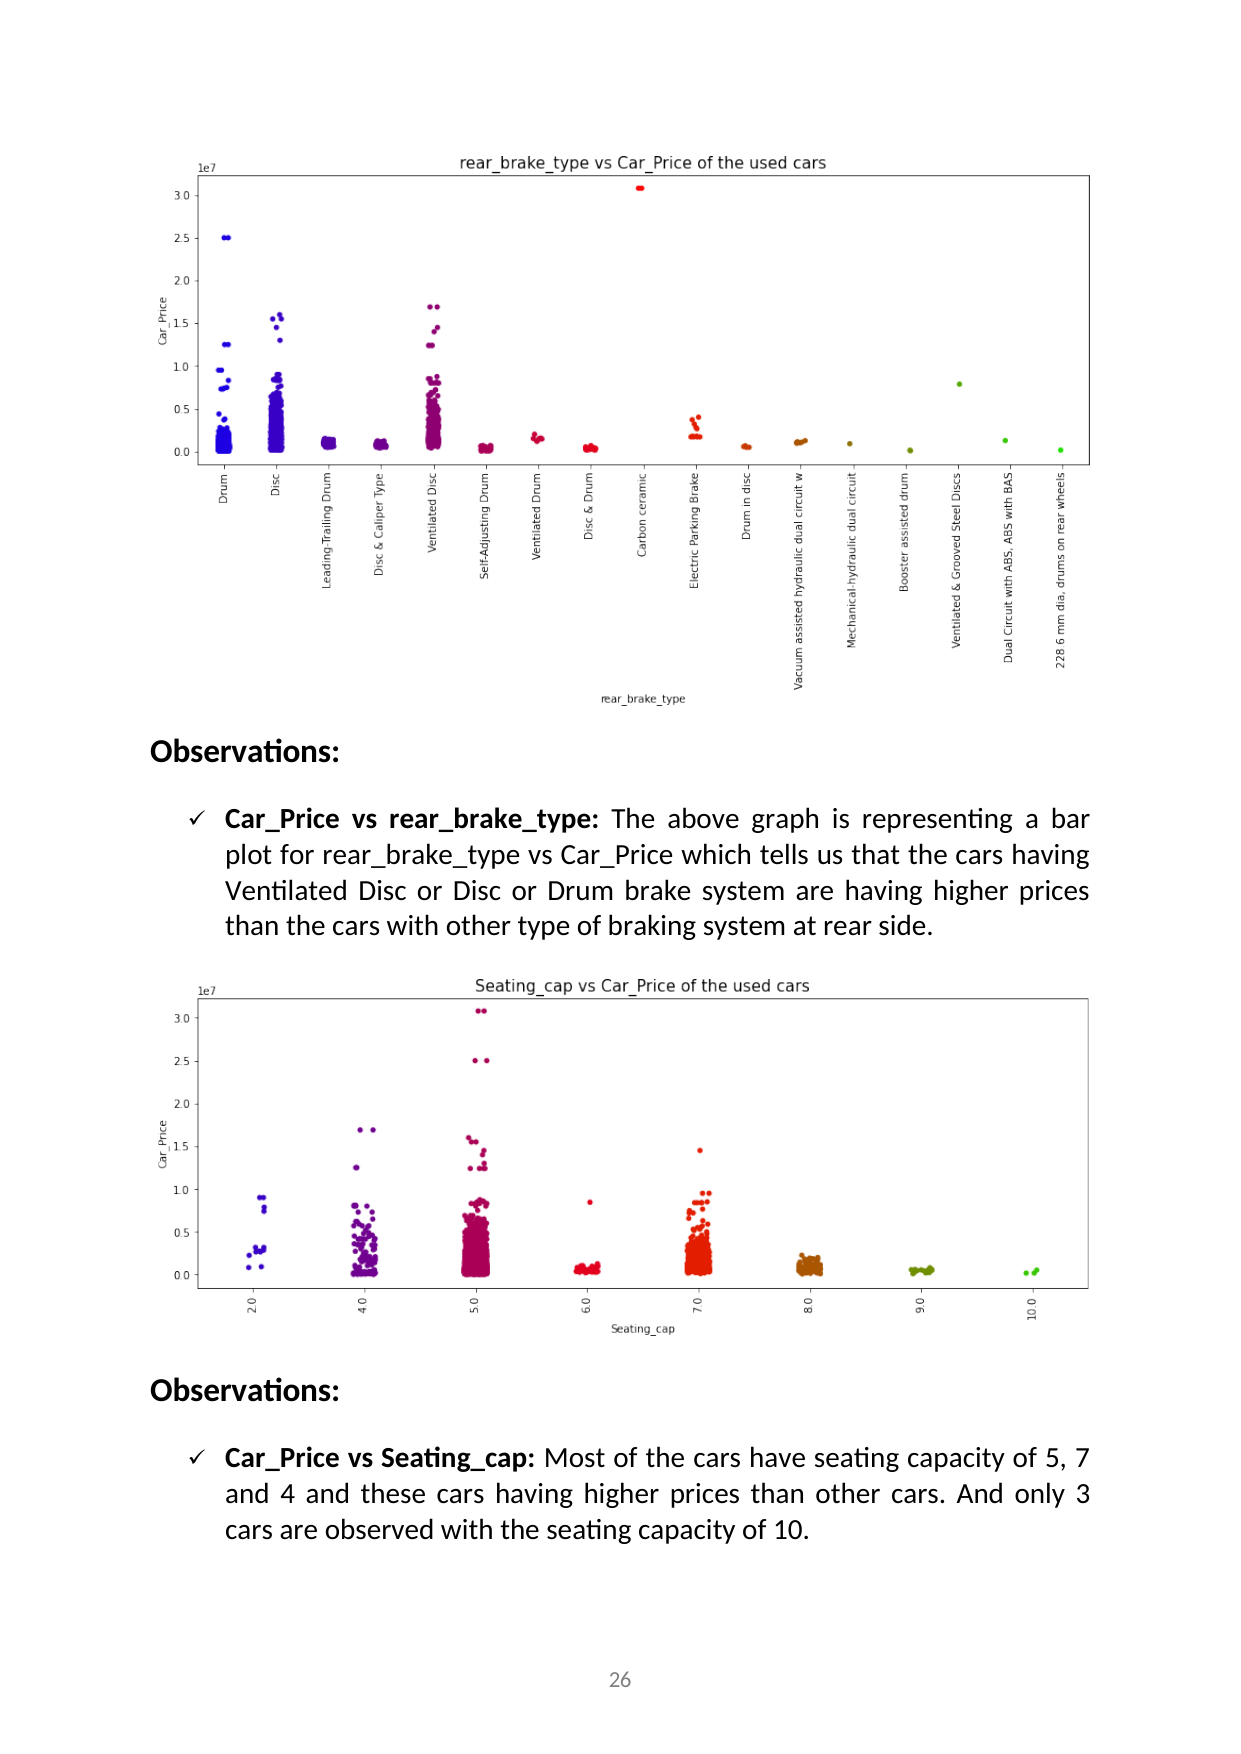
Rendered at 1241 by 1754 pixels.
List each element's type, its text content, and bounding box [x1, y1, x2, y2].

list Car_Price vs rear_brake_type: The above graph is representing a bar plot for rear_brake_type vs Car_Price which tells us that the cars having Ventilated Disc or Disc or Drum brake system are having higher prices than the cars with other type of braking system at rear side. [187, 800, 1091, 943]
picture [158, 156, 1090, 706]
list Car_Price vs Seating_cap: Most of the cars have seating capacity of 5, 7 and 4 and these cars having higher prices than other cars. And only 3 cars are observed with the seating capacity of 10. [187, 1439, 1091, 1546]
text 26 [272, 1665, 968, 1693]
subtitle Observations: [150, 1369, 1165, 1410]
picture [158, 979, 1089, 1336]
subtitle Observations: [150, 730, 1165, 771]
